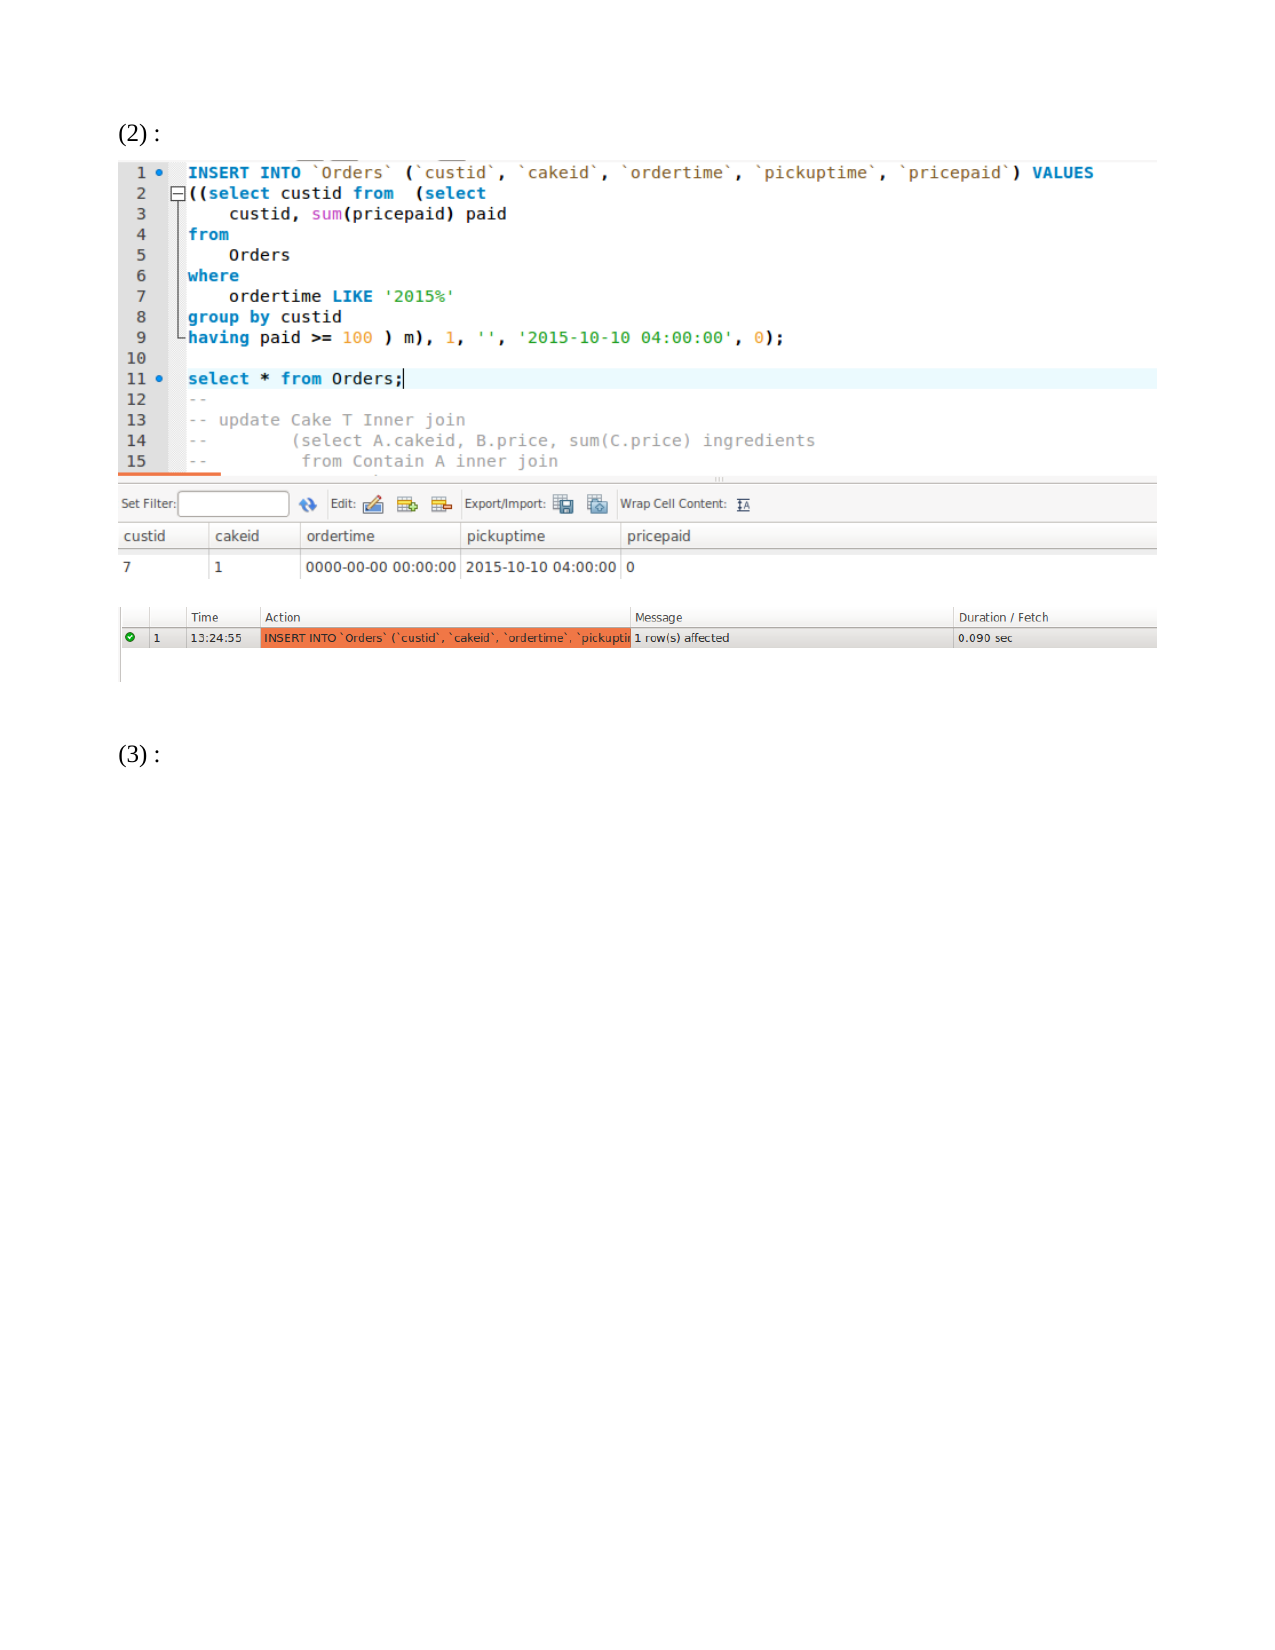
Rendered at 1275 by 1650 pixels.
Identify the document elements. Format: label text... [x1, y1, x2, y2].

picture [118, 607, 1157, 682]
picture [118, 160, 1157, 579]
text (2) : [118, 118, 1157, 147]
text (3) : [118, 739, 1157, 768]
